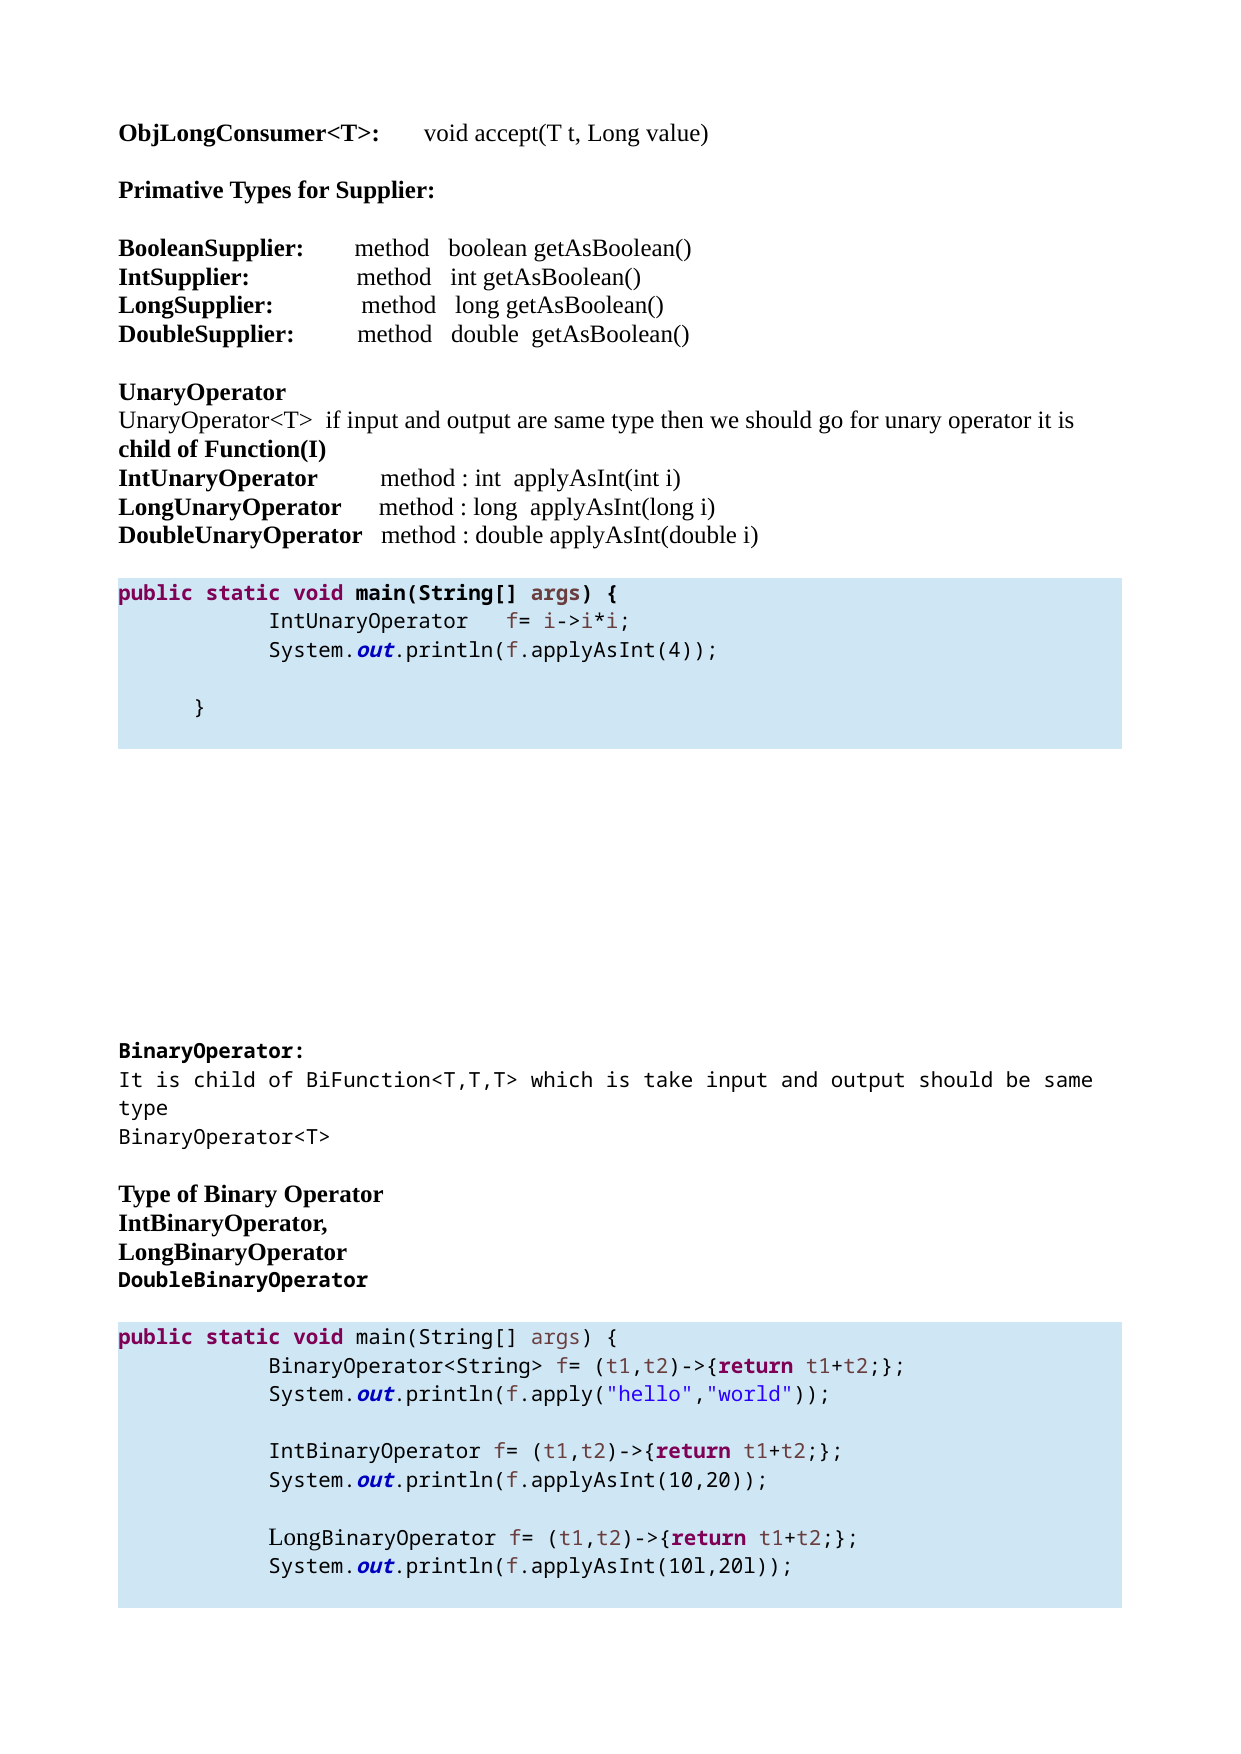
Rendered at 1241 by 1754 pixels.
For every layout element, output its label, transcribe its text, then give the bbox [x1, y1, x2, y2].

text BinaryOperator<T> [118, 1122, 1122, 1150]
text LongSupplier: method long getAsBoolean() [118, 291, 1122, 319]
text BooleanSupplier: method boolean getAsBoolean() [118, 233, 1122, 262]
text IntUnaryOperator f= i->i*i; [118, 607, 1122, 635]
text BinaryOperator: [118, 1037, 1122, 1065]
text System.out.println(f.applyAsInt(10l,20l)); [118, 1551, 1122, 1579]
text public static void main(String[] args) { [118, 578, 1122, 607]
text Primative Types for Supplier: [118, 176, 1122, 204]
text UnaryOperator<T> if input and output are same type then we should go for unary operator it is child of Function(I) [118, 406, 1122, 463]
text System.out.println(f.applyAsInt(4)); [118, 635, 1122, 663]
text public static void main(String[] args) { [118, 1322, 1122, 1351]
text LongUnaryOperator method : long applyAsInt(long i) [118, 492, 1122, 521]
text System.out.println(f.apply("hello","world")); [118, 1379, 1122, 1408]
text DoubleUnaryOperator method : double applyAsInt(double i) [118, 521, 1122, 549]
text ObjLongConsumer<T>: void accept(T t, Long value) [118, 118, 1122, 147]
text IntBinaryOperator, [118, 1208, 1122, 1237]
text IntBinaryOperator f= (t1,t2)->{return t1+t2;}; [118, 1436, 1122, 1465]
text DoubleSupplier: method double getAsBoolean() [118, 319, 1122, 348]
text DoubleBinaryOperator [118, 1265, 1122, 1294]
text LongBinaryOperator [118, 1237, 1122, 1265]
text Type of Binary Operator [118, 1179, 1122, 1208]
text BinaryOperator<String> f= (t1,t2)->{return t1+t2;}; [118, 1351, 1122, 1379]
text UnaryOperator [118, 377, 1122, 406]
text System.out.println(f.applyAsInt(10,20)); [118, 1465, 1122, 1493]
text It is child of BiFunction<T,T,T> which is take input and output should be same type [118, 1065, 1122, 1122]
text LongBinaryOperator f= (t1,t2)->{return t1+t2;}; [118, 1522, 1122, 1551]
text IntSupplier: method int getAsBoolean() [118, 262, 1122, 291]
text IntUnaryOperator method : int applyAsInt(int i) [118, 463, 1122, 492]
text } [118, 692, 1122, 720]
